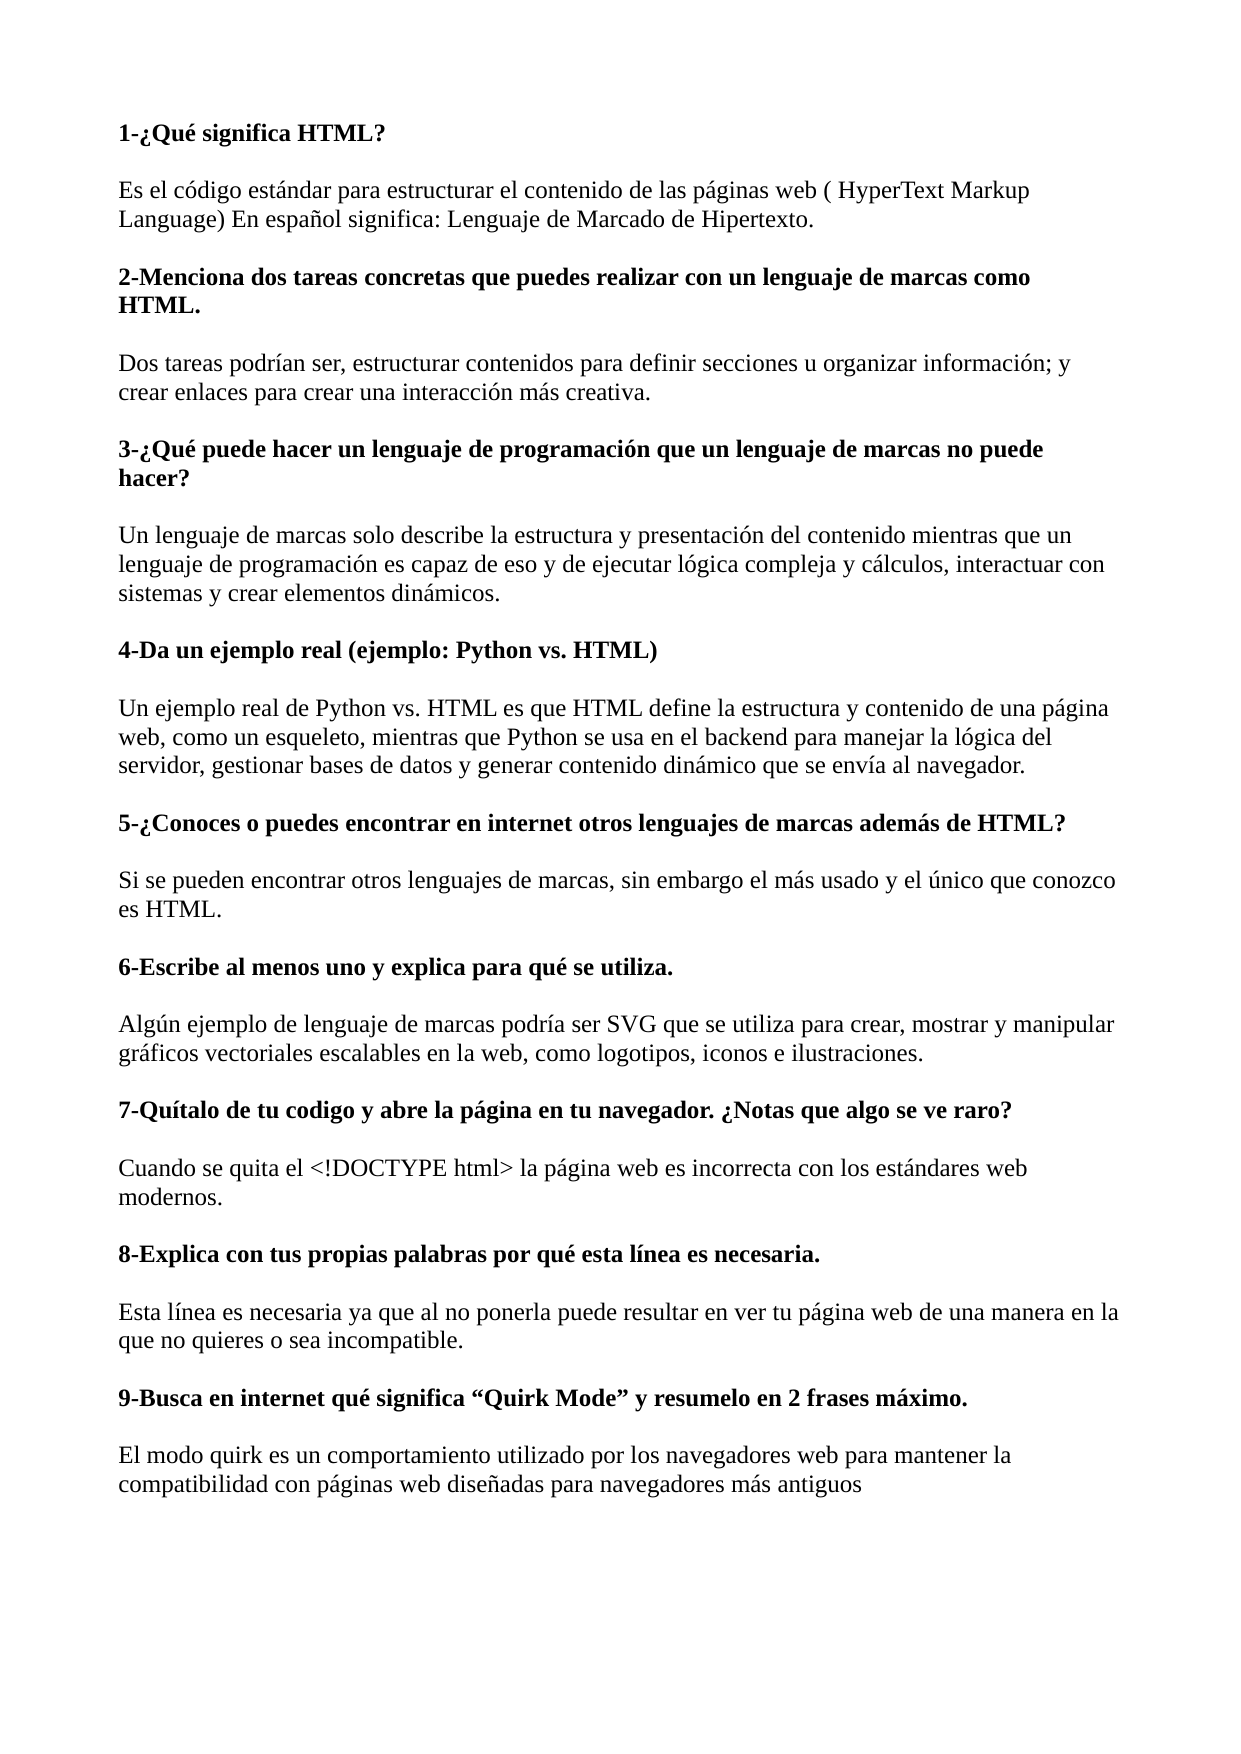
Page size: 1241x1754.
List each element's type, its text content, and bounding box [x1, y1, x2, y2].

text Un ejemplo real de Python vs. HTML es que HTML define la estructura y contenido de una página web, como un esqueleto, mientras que Python se usa en el backend para manejar la lógica del servidor, gestionar bases de datos y generar contenido dinámico que se envía al navegador. [118, 693, 1122, 779]
text HTML. [118, 291, 1122, 319]
text Cuando se quita el <!DOCTYPE html> la página web es incorrecta con los estándares web modernos. [118, 1153, 1122, 1211]
text 9-Busca en internet qué significa “Quirk Mode” y resumelo en 2 frases máximo. [118, 1383, 1122, 1412]
text 1-¿Qué significa HTML? [118, 118, 1122, 147]
text 5-¿Conoces o puedes encontrar en internet otros lenguajes de marcas además de HTML? [118, 808, 1122, 837]
text 4-Da un ejemplo real (ejemplo: Python vs. HTML) [118, 636, 1122, 664]
text Si se pueden encontrar otros lenguajes de marcas, sin embargo el más usado y el único que conozco es HTML. [118, 866, 1122, 923]
text Dos tareas podrían ser, estructurar contenidos para definir secciones u organizar información; y crear enlaces para crear una interacción más creativa. [118, 348, 1122, 406]
text Un lenguaje de marcas solo describe la estructura y presentación del contenido mientras que un lenguaje de programación es capaz de eso y de ejecutar lógica compleja y cálculos, interactuar con sistemas y crear elementos dinámicos. [118, 521, 1122, 607]
text hacer? [118, 463, 1122, 492]
text Es el código estándar para estructurar el contenido de las páginas web ( HyperText Markup Language) En español significa: Lenguaje de Marcado de Hipertexto. [118, 176, 1122, 233]
text Algún ejemplo de lenguaje de marcas podría ser SVG que se utiliza para crear, mostrar y manipular gráficos vectoriales escalables en la web, como logotipos, iconos e ilustraciones. [118, 1009, 1122, 1067]
text 7-Quítalo de tu codigo y abre la página en tu navegador. ¿Notas que algo se ve raro? [118, 1096, 1122, 1124]
text Esta línea es necesaria ya que al no ponerla puede resultar en ver tu página web de una manera en la que no quieres o sea incompatible. [118, 1297, 1122, 1354]
text 8-Explica con tus propias palabras por qué esta línea es necesaria. [118, 1239, 1122, 1268]
text 2-Menciona dos tareas concretas que puedes realizar con un lenguaje de marcas como [118, 262, 1122, 291]
text El modo quirk es un comportamiento utilizado por los navegadores web para mantener la compatibilidad con páginas web diseñadas para navegadores más antiguos [118, 1441, 1122, 1498]
text 6-Escribe al menos uno y explica para qué se utiliza. [118, 952, 1122, 981]
text 3-¿Qué puede hacer un lenguaje de programación que un lenguaje de marcas no puede [118, 434, 1122, 463]
